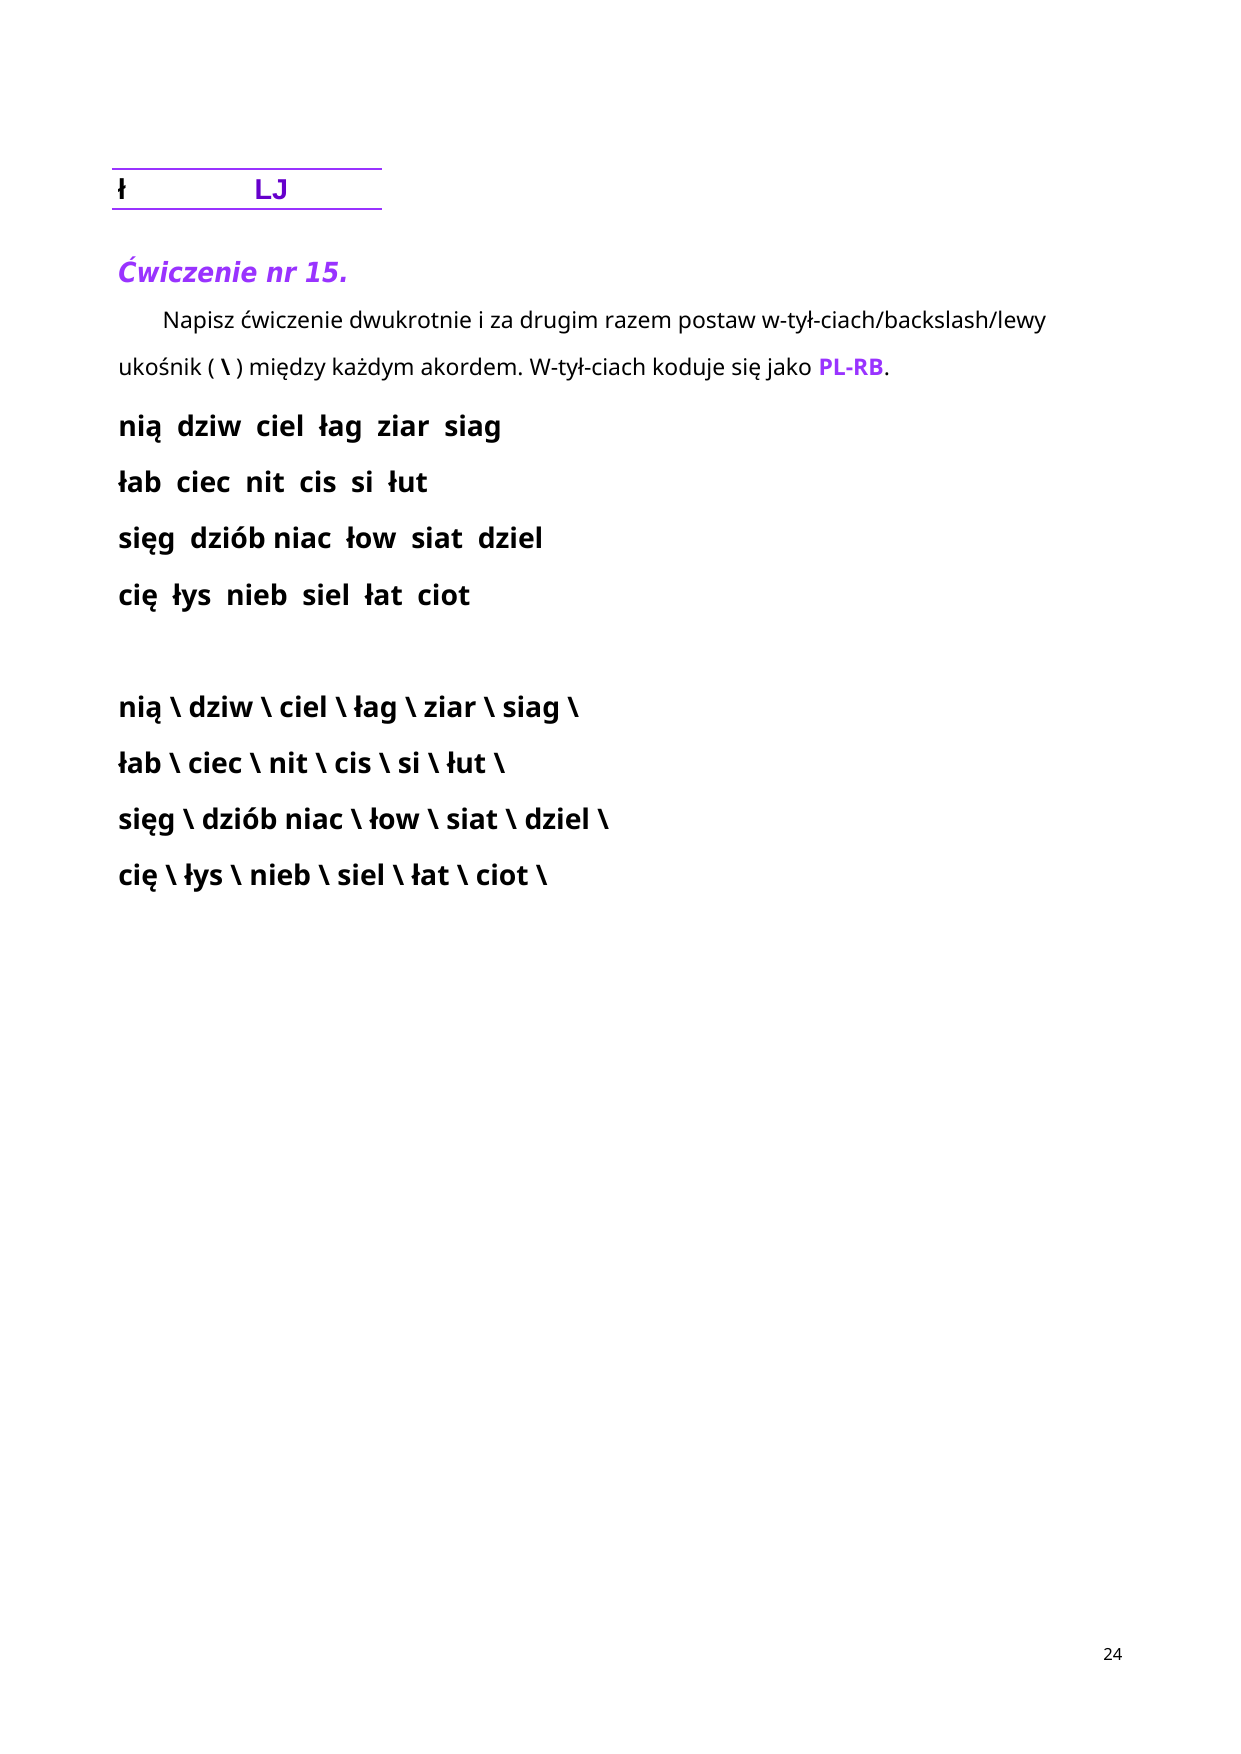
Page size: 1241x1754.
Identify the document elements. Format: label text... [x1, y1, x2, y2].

text cię \ łys \ nieb \ siel \ łat \ ciot \ [118, 855, 1122, 893]
text sięg dziób niac łow siat dziel [118, 519, 1122, 557]
text nią dziw ciel łag ziar siag [118, 407, 1122, 445]
subtitle Ćwiczenie nr 15. [118, 256, 1122, 289]
table_header LJ [249, 170, 382, 208]
text cię łys nieb siel łat ciot [118, 575, 1122, 613]
text łab \ ciec \ nit \ cis \ si \ łut \ [118, 743, 1122, 781]
table_header ł [112, 170, 248, 208]
text sięg \ dziób niac \ łow \ siat \ dziel \ [118, 799, 1122, 837]
text nią \ dziw \ ciel \ łag \ ziar \ siag \ [118, 687, 1122, 725]
text Napisz ćwiczenie dwukrotnie i za drugim razem postaw w-tył-ciach/backslash/lewy ukośnik ( \ ) między każdym akordem. W-tył-ciach koduje się jako PL-RB. [118, 304, 1122, 382]
text łab ciec nit cis si łut [118, 463, 1122, 501]
